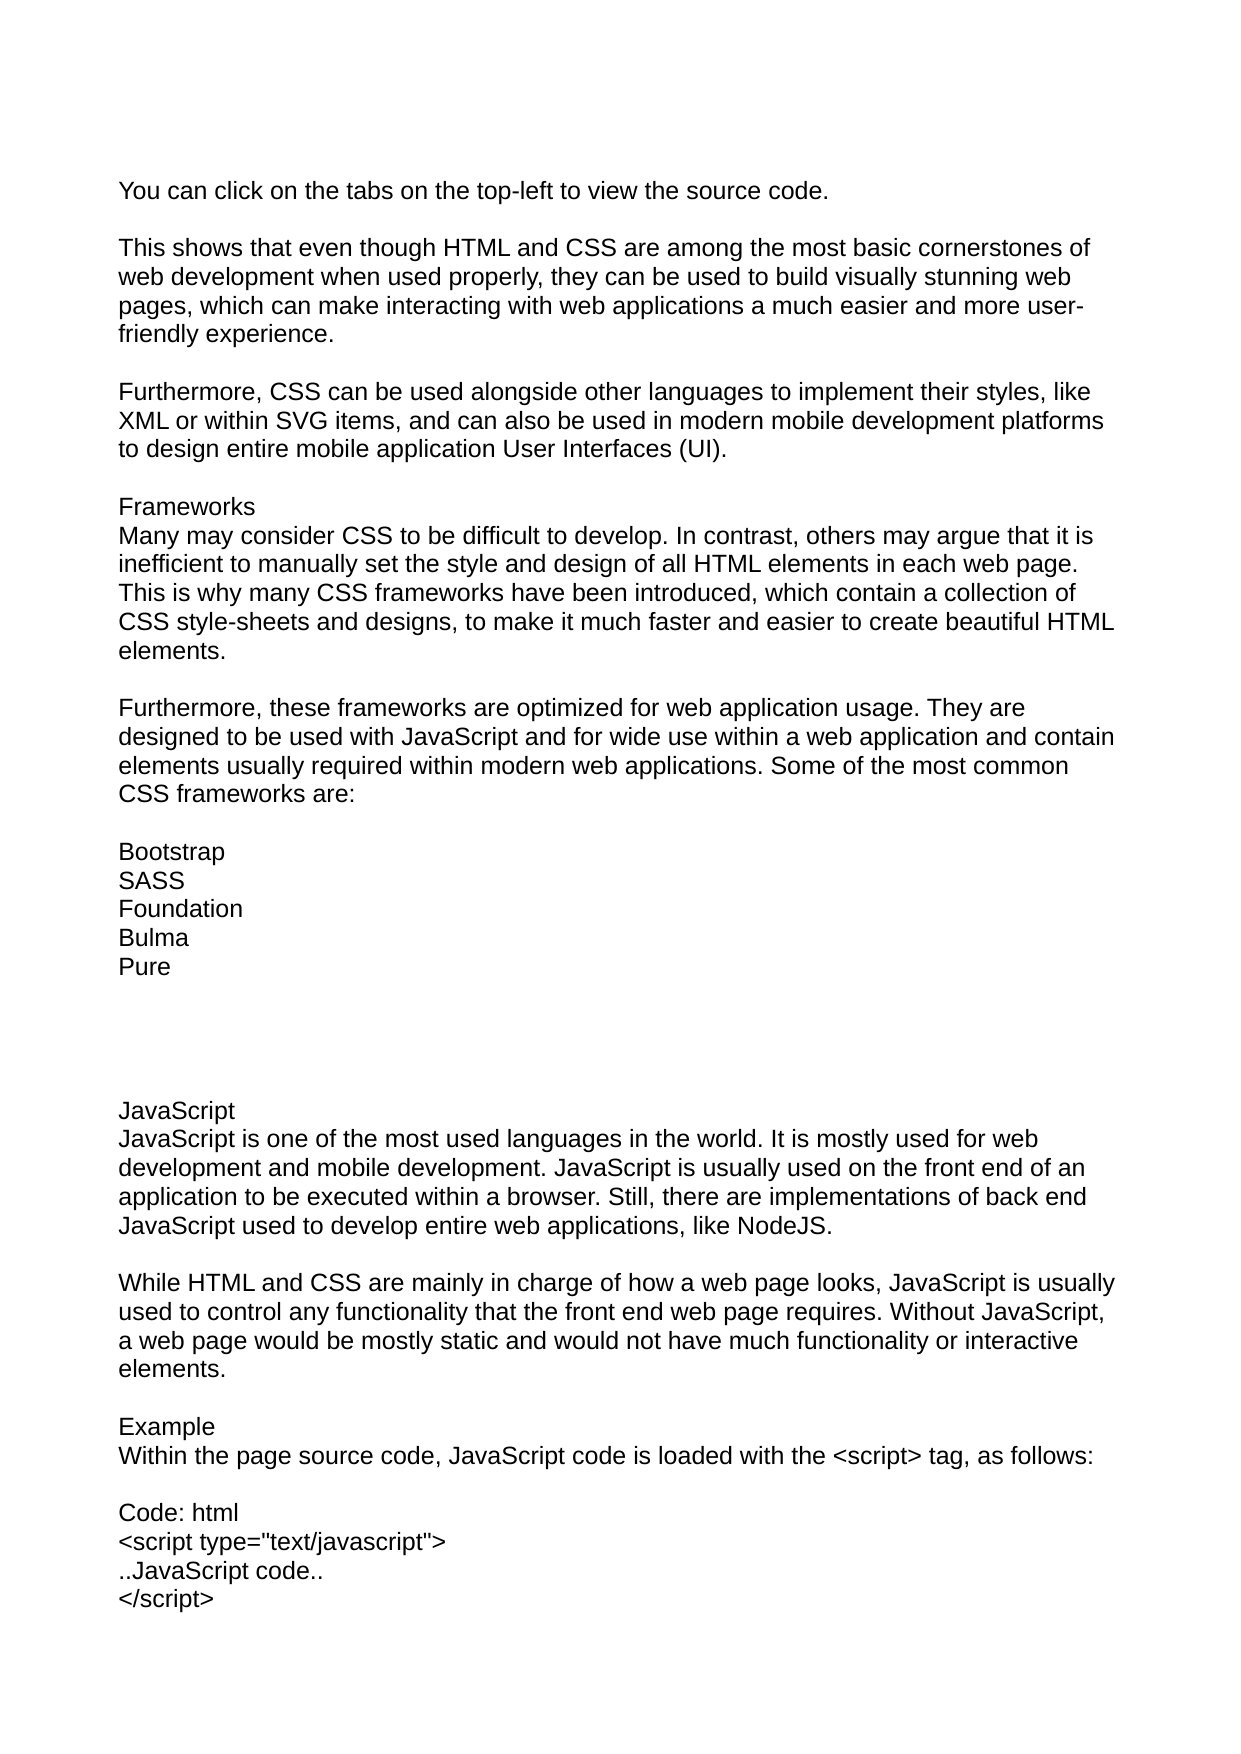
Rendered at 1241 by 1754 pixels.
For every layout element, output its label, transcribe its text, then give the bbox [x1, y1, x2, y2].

text ..JavaScript code.. [118, 1556, 1122, 1584]
text Bulma [118, 923, 1122, 952]
text SASS [118, 866, 1122, 894]
text JavaScript [118, 1096, 1122, 1124]
text Many may consider CSS to be difficult to develop. In contrast, others may argue that it is inefficient to manually set the style and design of all HTML elements in each web page. This is why many CSS frameworks have been introduced, which contain a collection of CSS style-sheets and designs, to make it much faster and easier to create beautiful HTML elements. [118, 521, 1122, 664]
text Within the page source code, JavaScript code is loaded with the <script> tag, as follows: [118, 1441, 1122, 1469]
text While HTML and CSS are mainly in charge of how a web page looks, JavaScript is usually used to control any functionality that the front end web page requires. Without JavaScript, a web page would be mostly static and would not have much functionality or interactive elements. [118, 1268, 1122, 1383]
text Code: html [118, 1498, 1122, 1527]
text Bootstrap [118, 837, 1122, 866]
text <script type="text/javascript"> [118, 1527, 1122, 1556]
text Furthermore, these frameworks are optimized for web application usage. They are designed to be used with JavaScript and for wide use within a web application and contain elements usually required within modern web applications. Some of the most common CSS frameworks are: [118, 693, 1122, 808]
text </script> [118, 1584, 1122, 1613]
text You can click on the tabs on the top-left to view the source code. [118, 176, 1122, 204]
text JavaScript is one of the most used languages in the world. It is mostly used for web development and mobile development. JavaScript is usually used on the front end of an application to be executed within a browser. Still, there are implementations of back end JavaScript used to develop entire web applications, like NodeJS. [118, 1124, 1122, 1239]
text Frameworks [118, 492, 1122, 521]
text Pure [118, 952, 1122, 981]
text Foundation [118, 894, 1122, 923]
text This shows that even though HTML and CSS are among the most basic cornerstones of web development when used properly, they can be used to build visually stunning web pages, which can make interacting with web applications a much easier and more user-friendly experience. [118, 233, 1122, 348]
text Example [118, 1412, 1122, 1441]
text Furthermore, CSS can be used alongside other languages to implement their styles, like XML or within SVG items, and can also be used in modern mobile development platforms to design entire mobile application User Interfaces (UI). [118, 377, 1122, 463]
